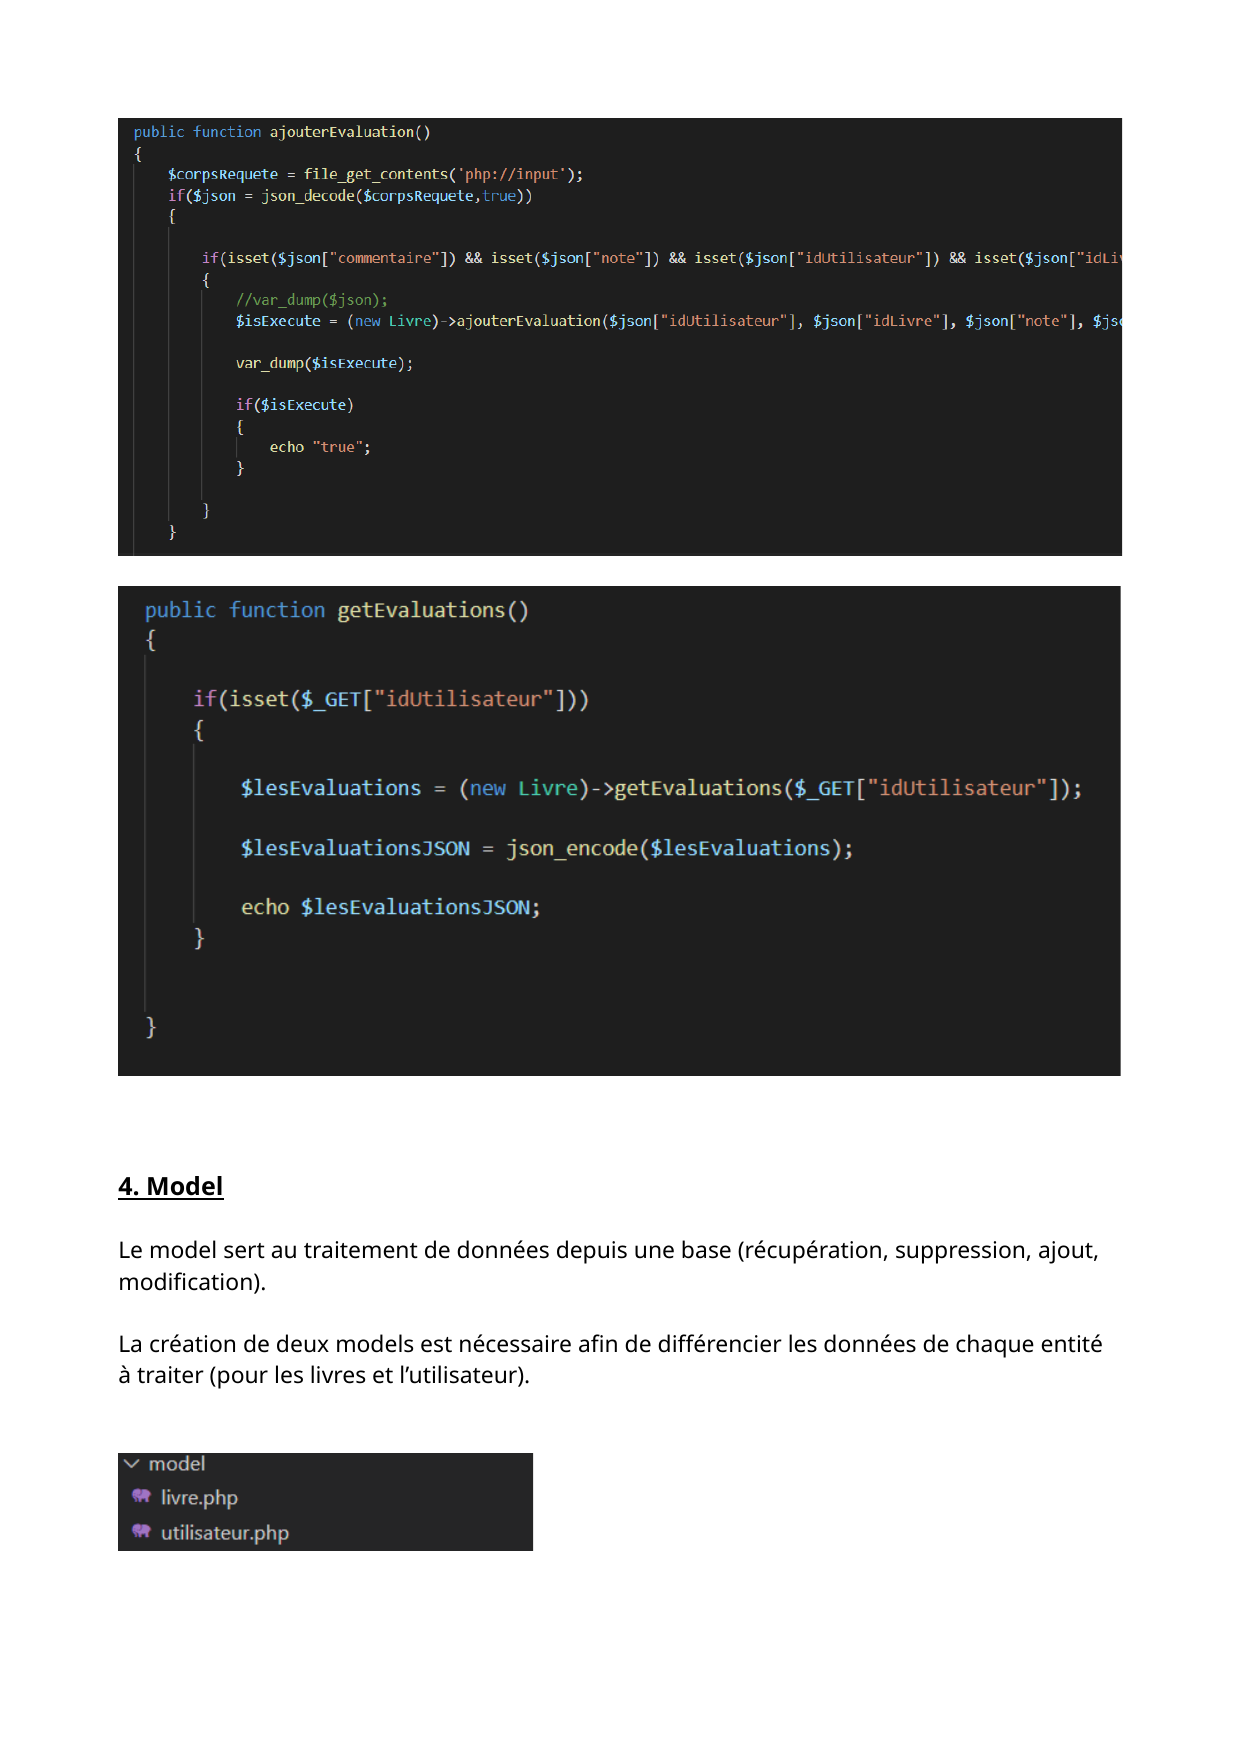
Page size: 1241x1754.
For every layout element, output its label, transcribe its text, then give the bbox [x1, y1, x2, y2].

text Le model sert au traitement de données depuis une base (récupération, suppression, ajout, modification). [118, 1234, 1122, 1297]
text La création de deux models est nécessaire afin de différencier les données de chaque entité à traiter (pour les livres et l’utilisateur). [118, 1328, 1122, 1391]
text 4. Model [118, 1169, 1122, 1203]
